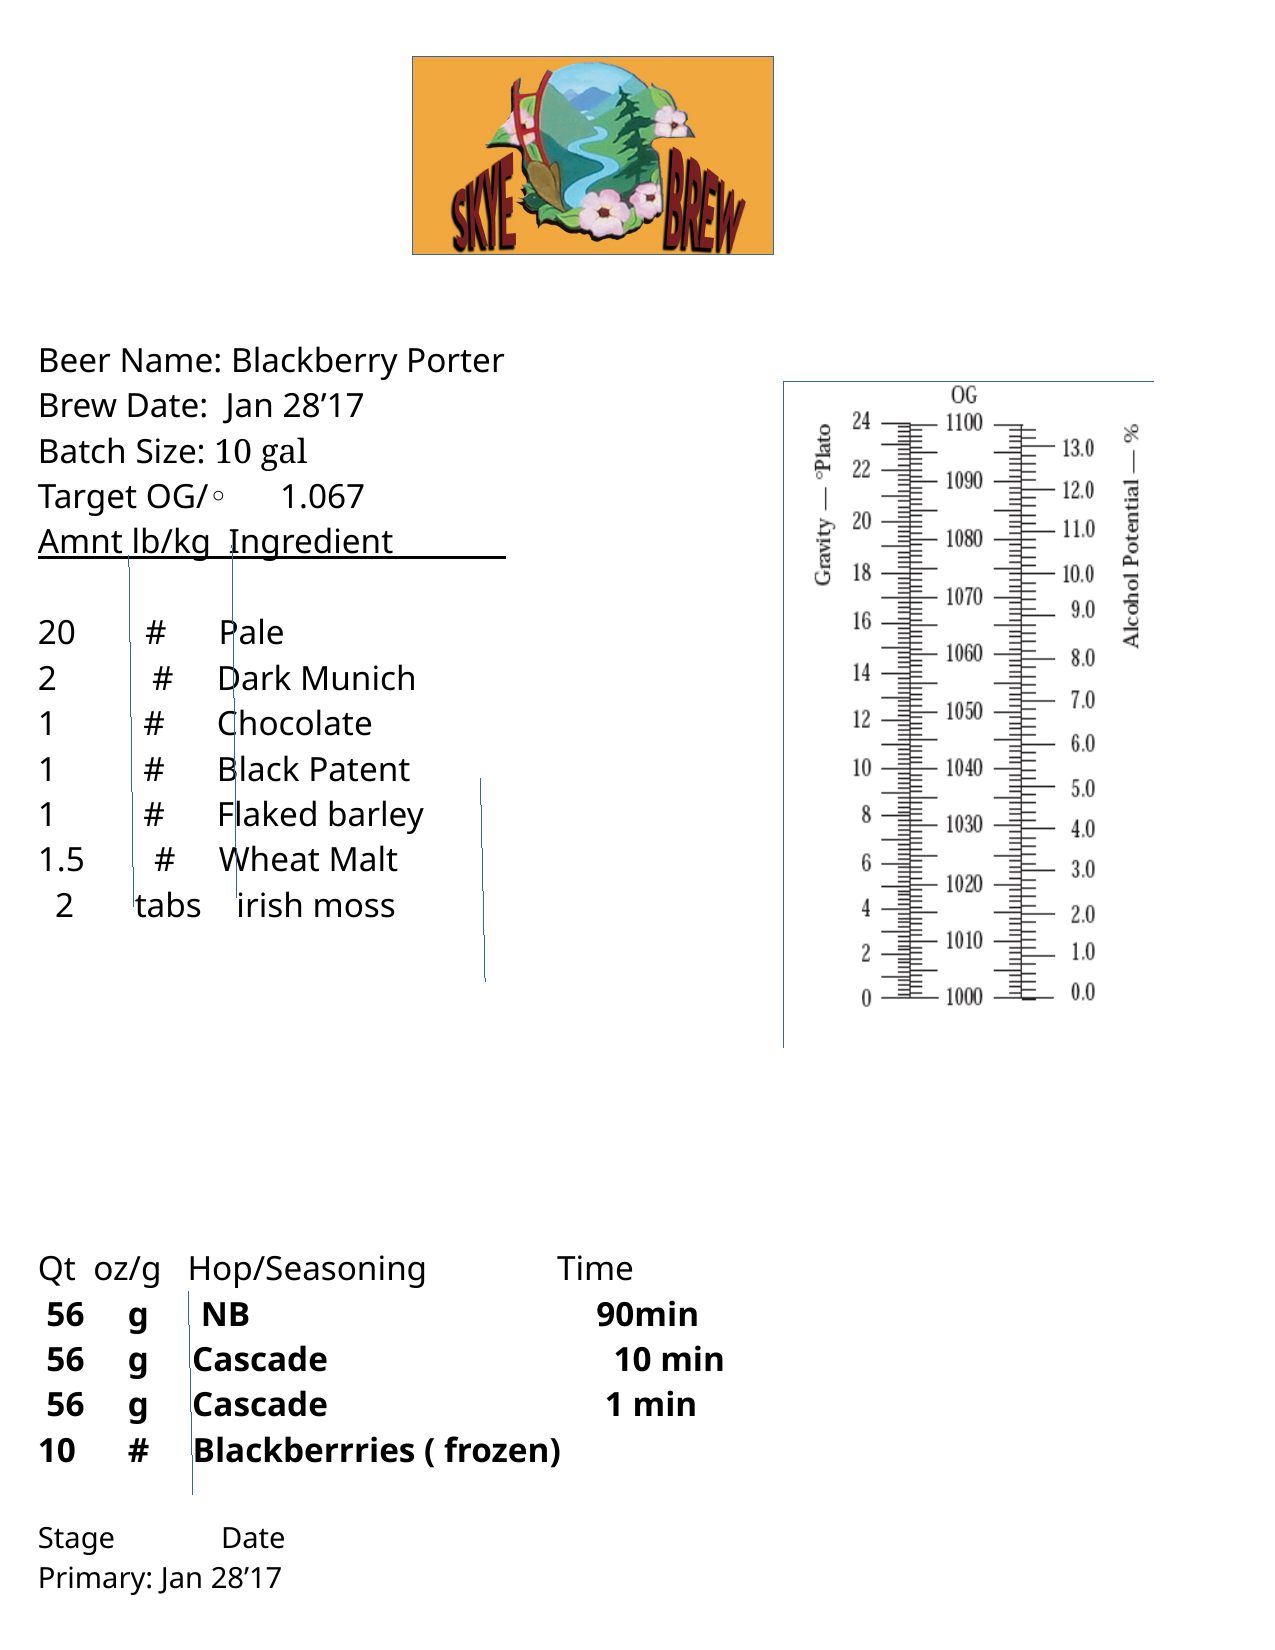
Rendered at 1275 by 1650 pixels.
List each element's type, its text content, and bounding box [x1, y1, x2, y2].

text 10 # Blackberrries ( frozen) [38, 1427, 1237, 1472]
text Batch Size: 10 gal [38, 427, 783, 473]
text 20 # Pale [38, 609, 233, 654]
text 1 # Black Patent [38, 745, 131, 791]
text 1.5 # Wheat Malt [235, 836, 783, 882]
text 1 # Chocolate [38, 700, 234, 745]
text [1154, 654, 1237, 700]
text 1.5 # Wheat Malt [1154, 836, 1237, 882]
text Stage Date [38, 1472, 1237, 1557]
text 56 g NB 90min [38, 1290, 1237, 1336]
text 1 # Black Patent [235, 745, 783, 791]
text 20 # Pale [233, 609, 783, 654]
text 1 # Black Patent [1154, 745, 1237, 791]
text 1 # Flaked barley [1154, 791, 1237, 836]
text 1 # Chocolate [235, 700, 783, 745]
text Beer Name: Blackberry Porter [38, 337, 1237, 382]
text Target OG/◦ 1.067 [38, 473, 783, 518]
text [1154, 382, 1237, 427]
text 56 g Cascade 1 min [38, 1381, 1237, 1427]
text [1154, 473, 1237, 518]
text Primary: Jan 28’17 [38, 1557, 1237, 1597]
text 1 # Chocolate [1154, 700, 1237, 745]
text Amnt lb/kg Ingredient [38, 518, 783, 564]
text 20 # Pale [1154, 609, 1237, 654]
text Brew Date: Jan 28’17 [38, 382, 783, 427]
text 2 [38, 654, 130, 700]
text [1154, 427, 1237, 473]
text # Dark Munich [131, 654, 783, 700]
text 1.5 # Wheat Malt [38, 836, 236, 882]
text 1 # Black Patent [132, 745, 235, 791]
text 56 g Cascade 10 min [38, 1336, 1237, 1381]
text 1 # Flaked barley [38, 791, 235, 836]
text [1154, 882, 1237, 927]
text 1 # Flaked barley [236, 791, 783, 836]
text Qt oz/g Hop/Seasoning Time [38, 1245, 1237, 1290]
text [1154, 518, 1237, 564]
text 2 tabs irish moss [38, 882, 783, 927]
